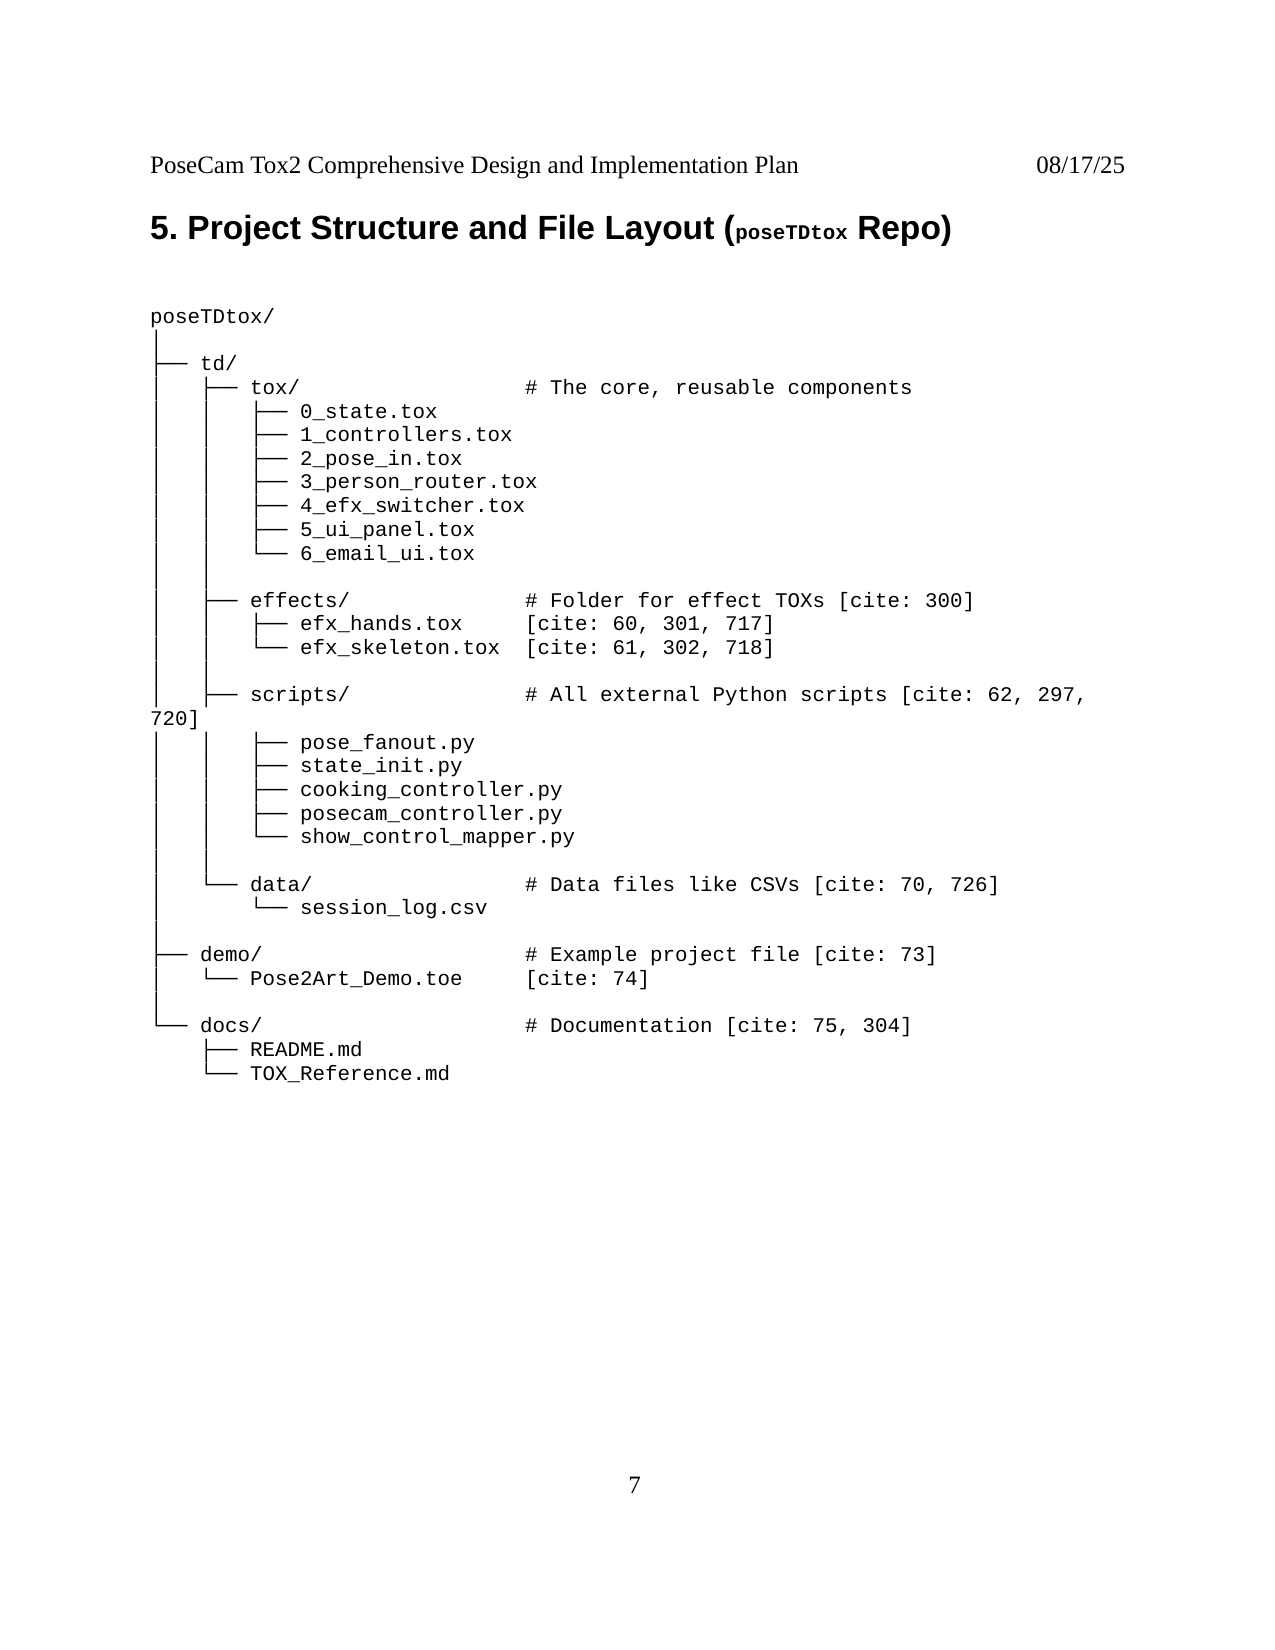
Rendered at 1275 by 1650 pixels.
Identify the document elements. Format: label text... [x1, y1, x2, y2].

text │ │ ├── posecam_controller.py [157, 803, 206, 826]
text │ └── data/ # Data files like CSVs [cite: 70, 726] [150, 873, 1125, 897]
text │ └── Pose2Art_Demo.toe [cite: 74] [150, 968, 1125, 992]
text │ │ ├── 2_pose_in.tox [257, 448, 1125, 472]
text │ ├── scripts/ # All external Python scripts [cite: 62, 297, 720] [150, 684, 1125, 732]
text │ │ ├── pose_fanout.py [157, 732, 206, 755]
text │ [157, 992, 1125, 1015]
text │ │ ├── posecam_controller.py [207, 803, 256, 826]
text │ │ ├── 4_efx_switcher.tox [150, 495, 1125, 519]
text │ │ ├── 2_pose_in.tox [157, 448, 206, 472]
text └── TOX_Reference.md [150, 1063, 1125, 1086]
text │ │ ├── 2_pose_in.tox [207, 448, 256, 472]
text │ │ └── efx_skeleton.tox [cite: 61, 302, 718] [150, 637, 1125, 661]
subtitle 5. Project Structure and File Layout (poseTDtox Repo) [150, 208, 1125, 247]
text │ │ ├── 0_state.tox [157, 401, 206, 424]
text │ │ [157, 661, 206, 684]
text │ │ └── show_control_mapper.py [150, 826, 1125, 850]
text │ [150, 330, 156, 353]
text │ ├── effects/ # Folder for effect TOXs [cite: 300] [207, 590, 1125, 613]
text │ │ [150, 566, 1125, 590]
text │ │ ├── posecam_controller.py [257, 803, 1125, 826]
text │ │ ├── efx_hands.tox [cite: 60, 301, 717] [150, 613, 1125, 637]
text │ [150, 992, 156, 1015]
text │ │ ├── state_init.py [150, 755, 1125, 779]
text │ │ ├── cooking_controller.py [150, 779, 1125, 803]
text │ │ ├── pose_fanout.py [207, 732, 256, 755]
text │ ├── effects/ # Folder for effect TOXs [cite: 300] [157, 590, 206, 613]
text ├── README.md [150, 1039, 1125, 1063]
text │ │ ├── 5_ui_panel.tox [207, 519, 256, 542]
text poseTDtox/ [150, 306, 1125, 330]
text │ │ ├── 3_person_router.tox [150, 472, 1125, 495]
text │ └── session_log.csv [150, 897, 1125, 921]
text ├── demo/ # Example project file [cite: 73] [150, 944, 1125, 968]
text │ │ ├── pose_fanout.py [257, 732, 1125, 755]
text │ │ [150, 850, 156, 873]
text │ [157, 330, 1125, 353]
text │ │ [207, 661, 1125, 684]
text │ ├── tox/ # The core, reusable components [150, 377, 1125, 401]
text │ │ ├── 5_ui_panel.tox [257, 519, 1125, 542]
text │ │ [207, 850, 1125, 873]
text │ │ └── 6_email_ui.tox [150, 542, 1125, 566]
text │ [150, 921, 156, 944]
text │ │ ├── 0_state.tox [207, 401, 256, 424]
text └── docs/ # Documentation [cite: 75, 304] [150, 1015, 1125, 1039]
text │ [157, 921, 1125, 944]
text ├── td/ [150, 353, 1125, 377]
text │ │ [157, 850, 206, 873]
text │ │ [150, 661, 156, 684]
text │ │ ├── 0_state.tox [257, 401, 1125, 424]
text │ │ ├── 5_ui_panel.tox [157, 519, 206, 542]
text │ │ ├── 1_controllers.tox [150, 424, 1125, 448]
